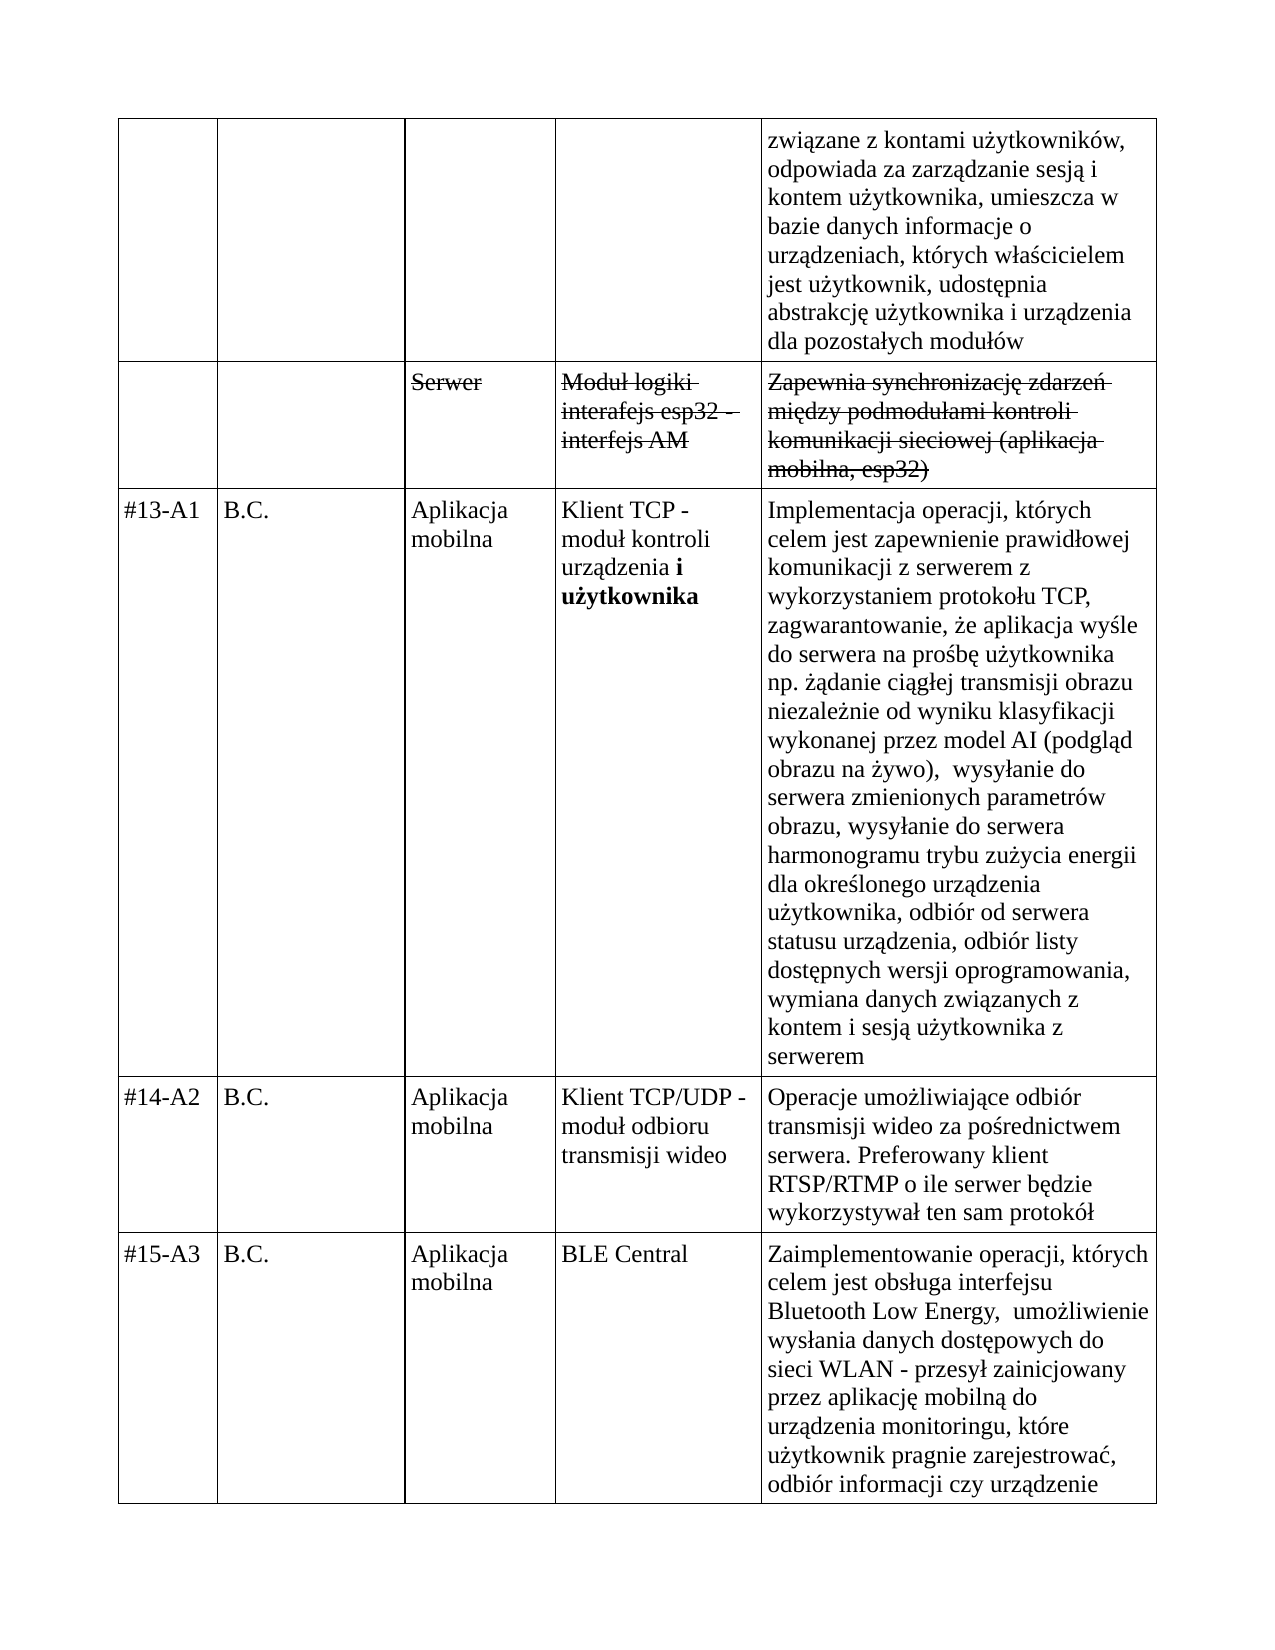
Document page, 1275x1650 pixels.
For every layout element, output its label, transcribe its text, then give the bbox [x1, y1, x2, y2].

table_cell Moduł logiki interafejs esp32 - interfejs AM [556, 362, 761, 488]
table_cell [119, 362, 217, 488]
table_cell Zapewnia synchronizację zdarzeń między podmodułami kontroli komunikacji sieciowej (aplikacja mobilna, esp32) [762, 362, 1156, 488]
table_cell [556, 119, 761, 361]
table_cell [218, 362, 404, 488]
table_cell #15-A3 [119, 1233, 217, 1503]
table_cell Serwer [406, 362, 555, 488]
table_cell B.C. [218, 1077, 404, 1232]
table_cell Aplikacja mobilna [406, 1233, 555, 1503]
table_cell #14-A2 [119, 1077, 217, 1232]
table_cell Zaimplementowanie operacji, których celem jest obsługa interfejsu Bluetooth Low Energy, umożliwienie wysłania danych dostępowych do sieci WLAN - przesył zainicjowany przez aplikację mobilną do urządzenia monitoringu, które użytkownik pragnie zarejestrować, odbiór informacji czy urządzenie [762, 1233, 1156, 1503]
table_cell związane z kontami użytkowników, odpowiada za zarządzanie sesją i kontem użytkownika, umieszcza w bazie danych informacje o urządzeniach, których właścicielem jest użytkownik, udostępnia abstrakcję użytkownika i urządzenia dla pozostałych modułów [762, 119, 1156, 361]
table_cell B.C. [218, 1233, 404, 1503]
table_cell B.C. [218, 489, 404, 1076]
table_cell Klient TCP/UDP - moduł odbioru transmisji wideo [556, 1077, 761, 1232]
table_cell Klient TCP - moduł kontroli urządzenia i użytkownika [556, 489, 761, 1076]
table_cell Operacje umożliwiające odbiór transmisji wideo za pośrednictwem serwera. Preferowany klient RTSP/RTMP o ile serwer będzie wykorzystywał ten sam protokół [762, 1077, 1156, 1232]
table_cell Aplikacja mobilna [406, 1077, 555, 1232]
table_cell [406, 119, 555, 361]
table_cell BLE Central [556, 1233, 761, 1503]
table_cell Aplikacja mobilna [406, 489, 555, 1076]
table_cell Implementacja operacji, których celem jest zapewnienie prawidłowej komunikacji z serwerem z wykorzystaniem protokołu TCP, zagwarantowanie, że aplikacja wyśle do serwera na prośbę użytkownika np. żądanie ciągłej transmisji obrazu niezależnie od wyniku klasyfikacji wykonanej przez model AI (podgląd obrazu na żywo), wysyłanie do serwera zmienionych parametrów obrazu, wysyłanie do serwera harmonogramu trybu zużycia energii dla określonego urządzenia użytkownika, odbiór od serwera statusu urządzenia, odbiór listy dostępnych wersji oprogramowania, wymiana danych związanych z kontem i sesją użytkownika z serwerem [762, 489, 1156, 1076]
table_cell [218, 119, 404, 361]
table_cell [119, 119, 217, 361]
table_cell #13-A1 [119, 489, 217, 1076]
